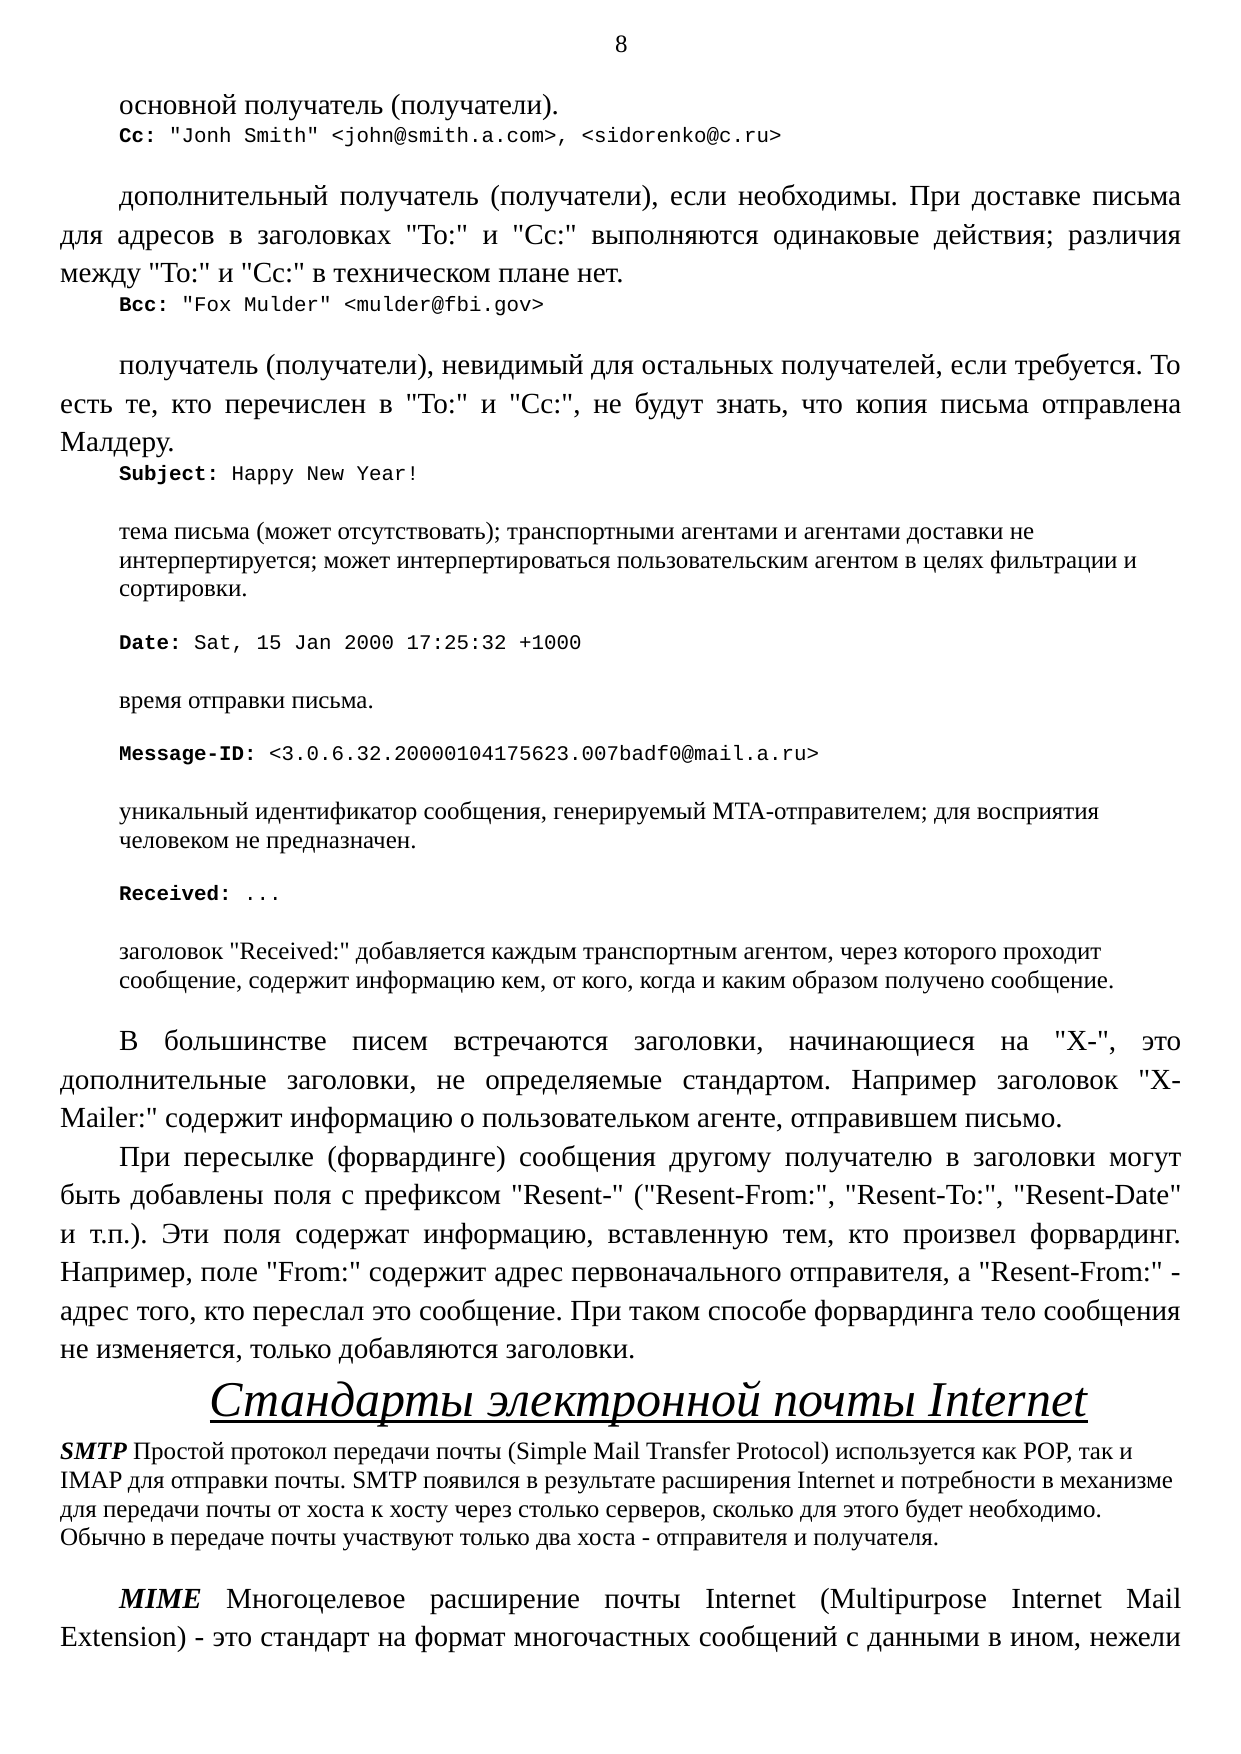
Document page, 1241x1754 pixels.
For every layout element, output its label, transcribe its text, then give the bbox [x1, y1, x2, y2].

text Message-ID: <3.0.6.32.20000104175623.007badf0@mail.a.ru> [119, 743, 1182, 767]
list уникальный идентификатор сообщения, генерируемый MTA-отправителем; для восприятия человеком не предназначен. [119, 796, 1182, 854]
list заголовок "Received:" добавляется каждым транспортным агентом, через которого проходит сообщение, содержит информацию кем, от кого, когда и каким образом получено сообщение. [119, 936, 1182, 994]
list время отправки письма. [119, 685, 1182, 714]
text дополнительный получатель (получатели), если необходимы. При доставке письма для адресов в заголовках "To:" и "Cc:" выполняются одинаковые действия; различия между "To:" и "Cc:" в техническом плане нет. [60, 178, 1182, 289]
subtitle SMTP Простой протокол передачи почты (Simple Mail Transfer Protocol) используется как POP, так и IMAP для отправки почты. SMTP появился в результате расширения Internet и потребности в механизме для передачи почты от хоста к хосту через столько серверов, сколько для этого будет необходимо. Обычно в передаче почты участвуют только два хоста - отправителя и получателя. [60, 1436, 1182, 1551]
text В большинстве писем встречаются заголовки, начинающиеся на "X-", это дополнительные заголовки, не определяемые стандартом. Например заголовок "X-Mailer:" содержит информацию о пользовательком агенте, отправившем письмо. [60, 1023, 1182, 1134]
text При пересылке (форвардинге) сообщения другому получателю в заголовки могут быть добавлены поля с префиксом "Resent-" ("Resent-From:", "Resent-To:", "Resent-Date" и т.п.). Эти поля содержат информацию, вставленную тем, кто произвел форвардинг. Например, поле "From:" содержит адрес первоначального отправителя, а "Resent-From:" - адрес того, кто переслал это сообщение. При таком способе форвардинга тело сообщения не изменяется, только добавляются заголовки. [60, 1139, 1182, 1365]
text Subject: Happy New Year! [119, 463, 1182, 487]
text Received: ... [119, 883, 1182, 907]
text основной получатель (получатели). [60, 87, 1182, 120]
text Стандарты электронной почты Internet [60, 1370, 1182, 1428]
list тема письма (может отсутствовать); транспортными агентами и агентами доставки не интерпертируется; может интерпертироваться пользовательским агентом в целях фильтрации и сортировки. [119, 516, 1182, 602]
text Bcc: "Fox Mulder" <mulder@fbi.gov> [119, 294, 1182, 318]
text MIME Многоцелевое расширение почты Internet (Multipurpose Internet Mail Extension) - это стандарт на формат многочастных сообщений с данными в ином, нежели [60, 1581, 1182, 1653]
text Сс: "Jonh Smith" <john@smith.a.com>, <sidorenko@c.ru> [119, 125, 1182, 149]
text Date: Sat, 15 Jan 2000 17:25:32 +1000 [119, 632, 1182, 655]
text получатель (получатели), невидимый для остальных получателей, если требуется. То есть те, кто перечислен в "To:" и "Cc:", не будут знать, что копия письма отправлена Малдеру. [60, 347, 1182, 458]
